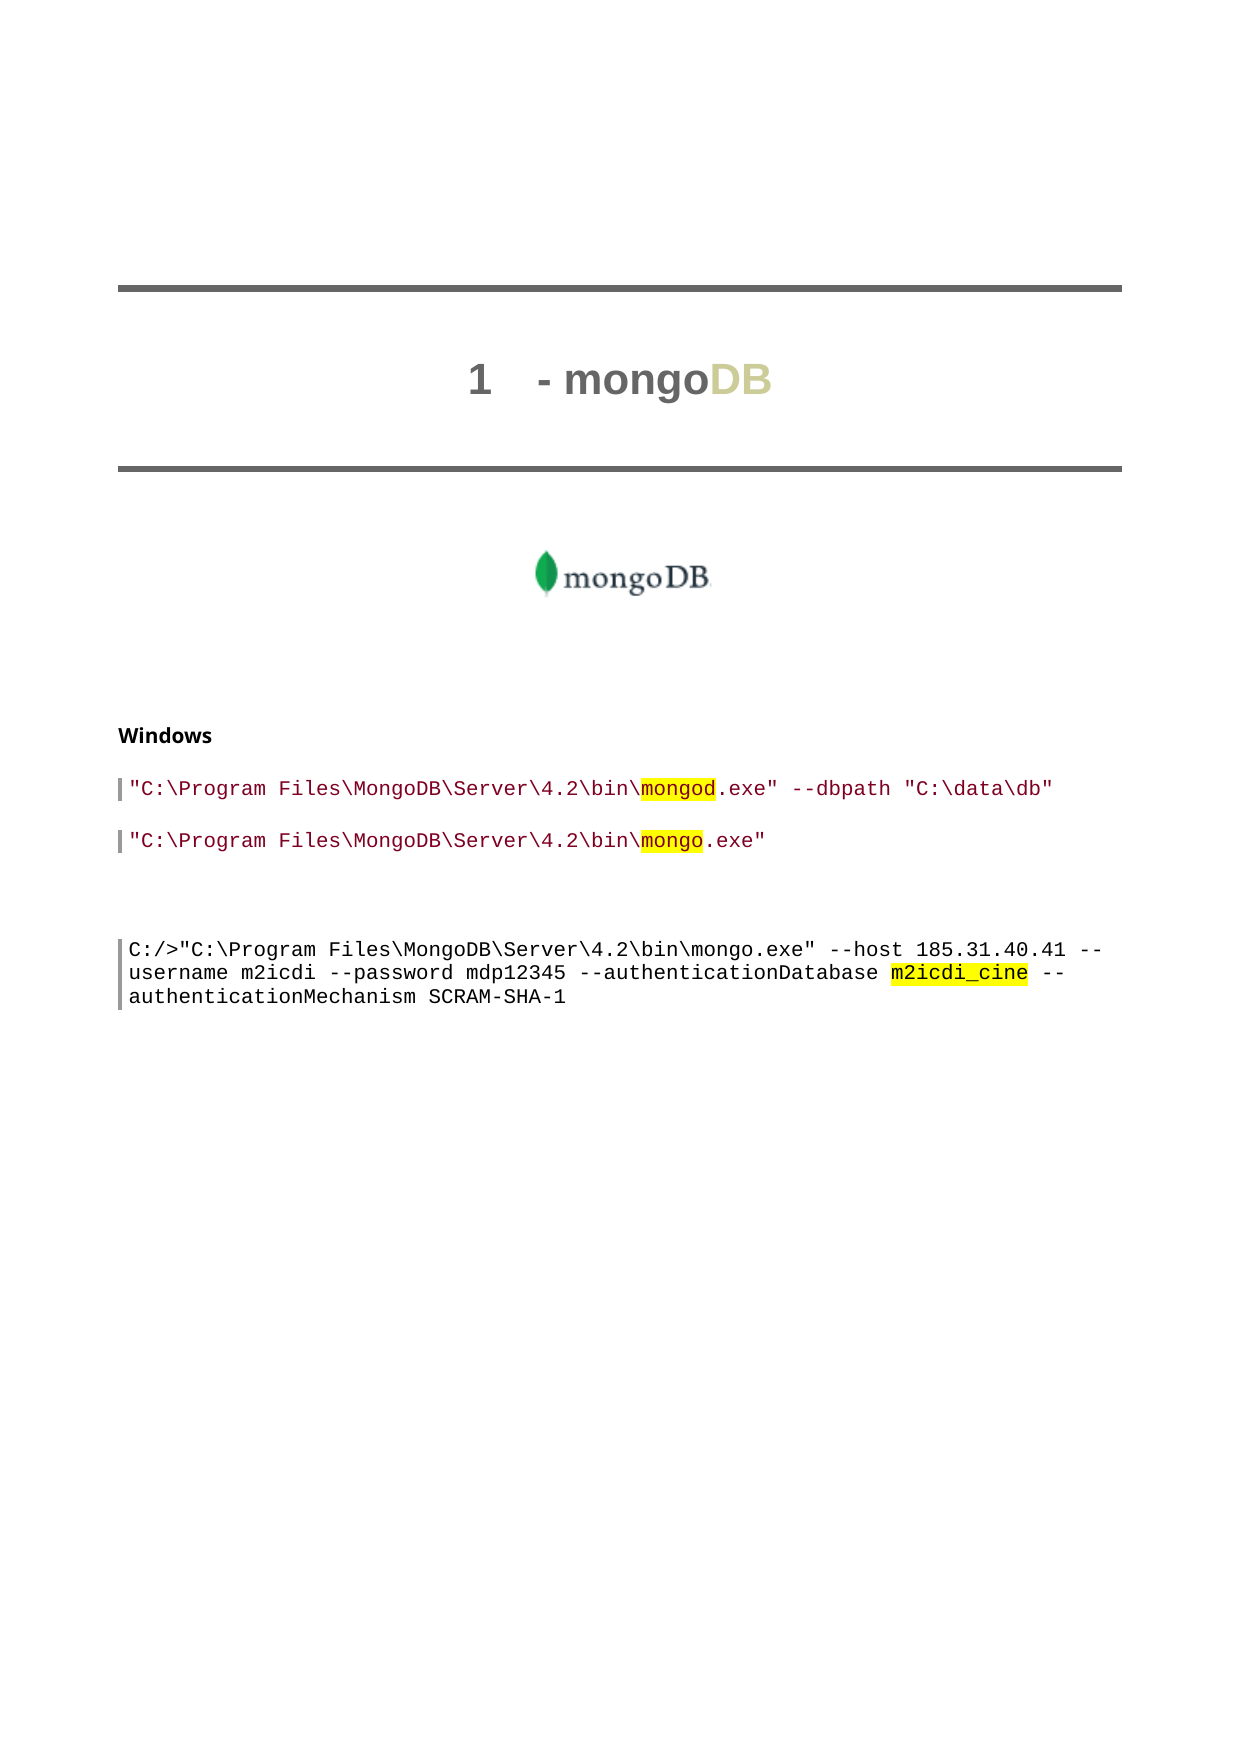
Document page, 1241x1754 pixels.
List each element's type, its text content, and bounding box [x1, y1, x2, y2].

text Windows [118, 721, 1122, 749]
picture [528, 541, 712, 607]
text "C:\Program Files\MongoDB\Server\4.2\bin\mongod.exe" --dbpath "C:\data\db" [122, 778, 1122, 801]
text C:/>"C:\Program Files\MongoDB\Server\4.2\bin\mongo.exe" --host 185.31.40.41 --username m2icdi --password mdp12345 --authenticationDatabase m2icdi_cine --authenticationMechanism SCRAM-SHA-1 [122, 939, 1122, 1010]
text "C:\Program Files\MongoDB\Server\4.2\bin\mongo.exe" [122, 830, 1122, 853]
subtitle - mongoDB [118, 292, 1122, 466]
